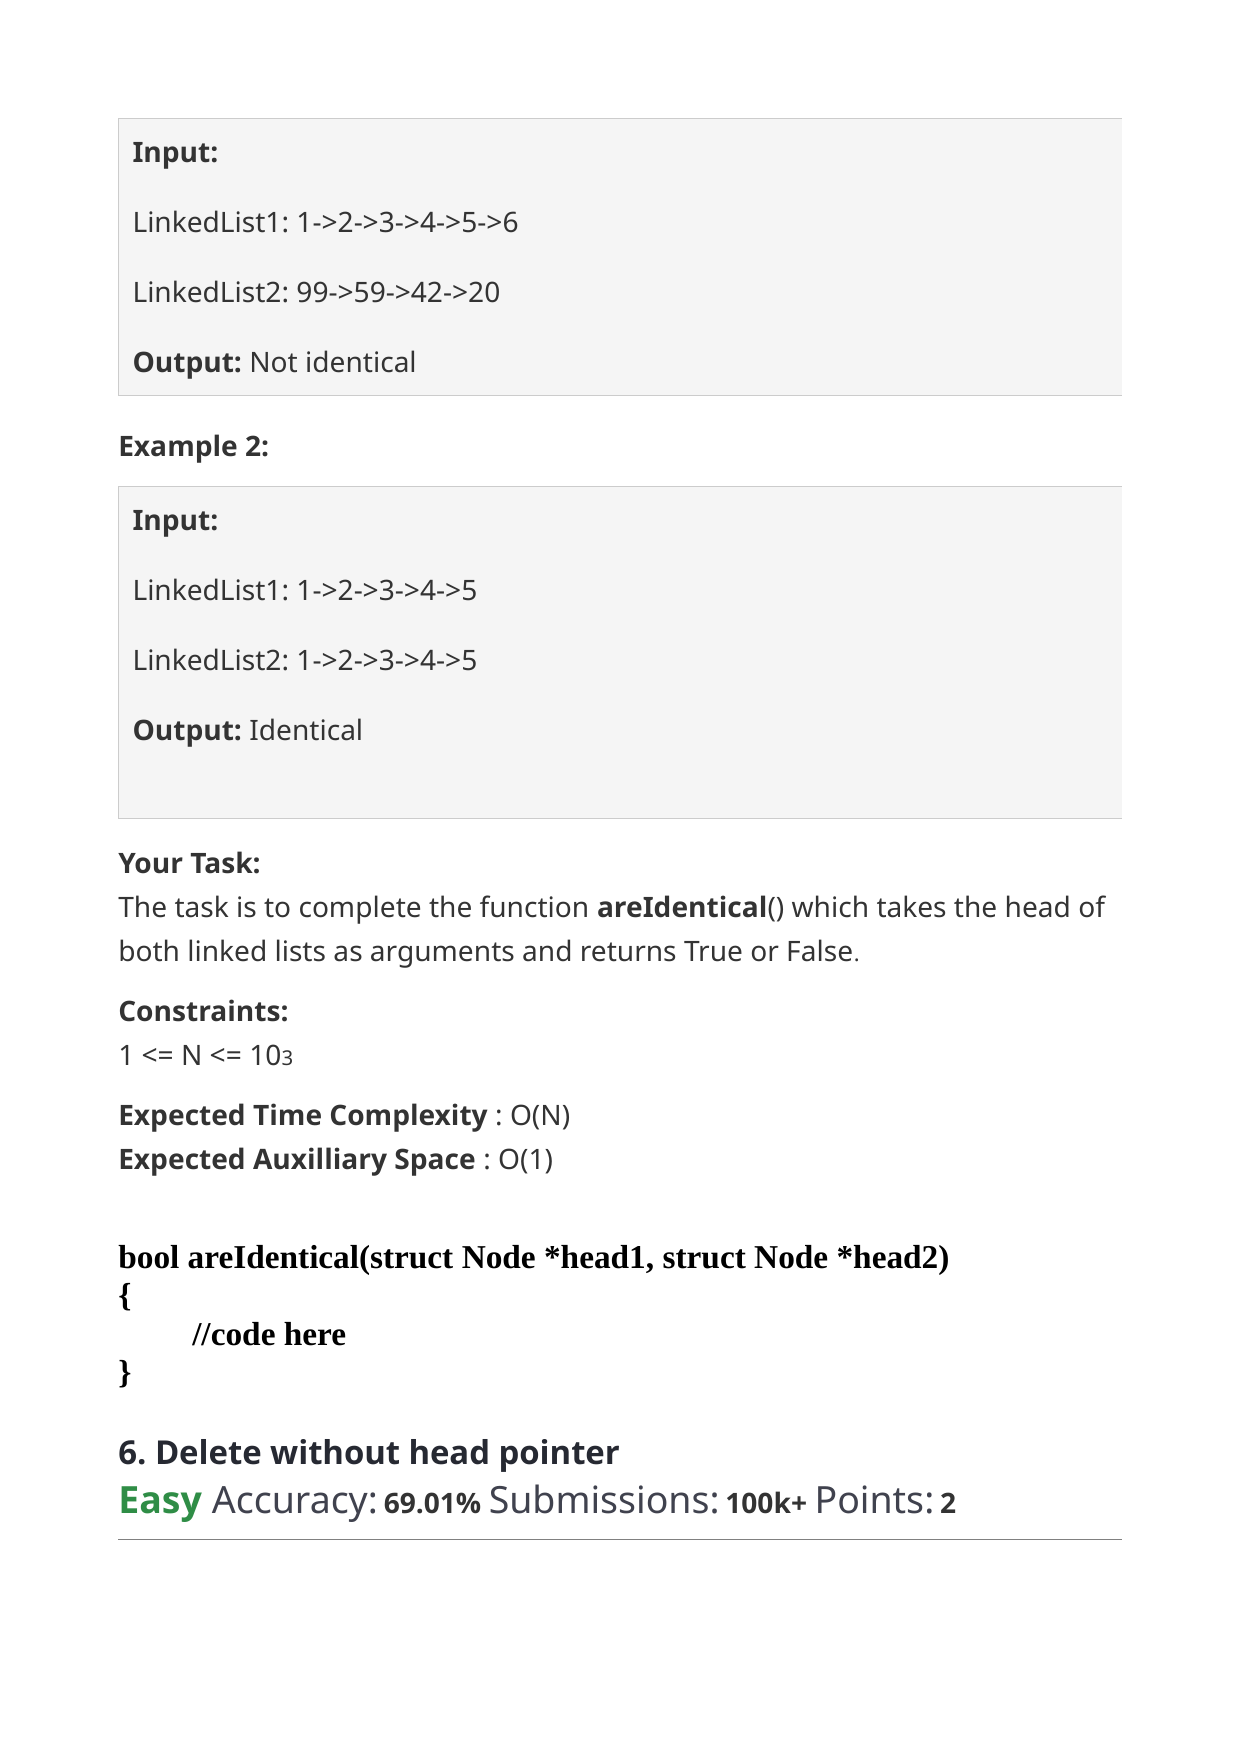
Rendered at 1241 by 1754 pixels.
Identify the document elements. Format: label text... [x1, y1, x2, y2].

text { [118, 1276, 1122, 1314]
text 6. Delete without head pointer [118, 1429, 1122, 1474]
text bool areIdentical(struct Node *head1, struct Node *head2) [118, 1237, 1122, 1276]
text LinkedList1: 1->2->3->4->5->6 [119, 188, 1122, 241]
text Constraints: 1 <= N <= 103 [118, 991, 1122, 1074]
text Example 2: [118, 426, 1122, 465]
text Input: [119, 119, 1122, 171]
text LinkedList2: 1->2->3->4->5 [119, 626, 1122, 679]
text Your Task: The task is to complete the function areIdentical() which takes the head of both linked lists as arguments and returns True or False. [118, 844, 1122, 970]
text Input: [119, 487, 1122, 539]
text Easy Accuracy: 69.01% Submissions: 100k+ Points: 2 [118, 1474, 1099, 1525]
text Expected Time Complexity : O(N) Expected Auxilliary Space : O(1) [118, 1095, 1122, 1178]
text Output: Not identical [119, 328, 1122, 395]
text LinkedList2: 99->59->42->20 [119, 258, 1122, 311]
text } [118, 1352, 1122, 1391]
text Output: Identical [119, 696, 1122, 749]
text //code here [118, 1314, 1122, 1352]
text LinkedList1: 1->2->3->4->5 [119, 556, 1122, 609]
